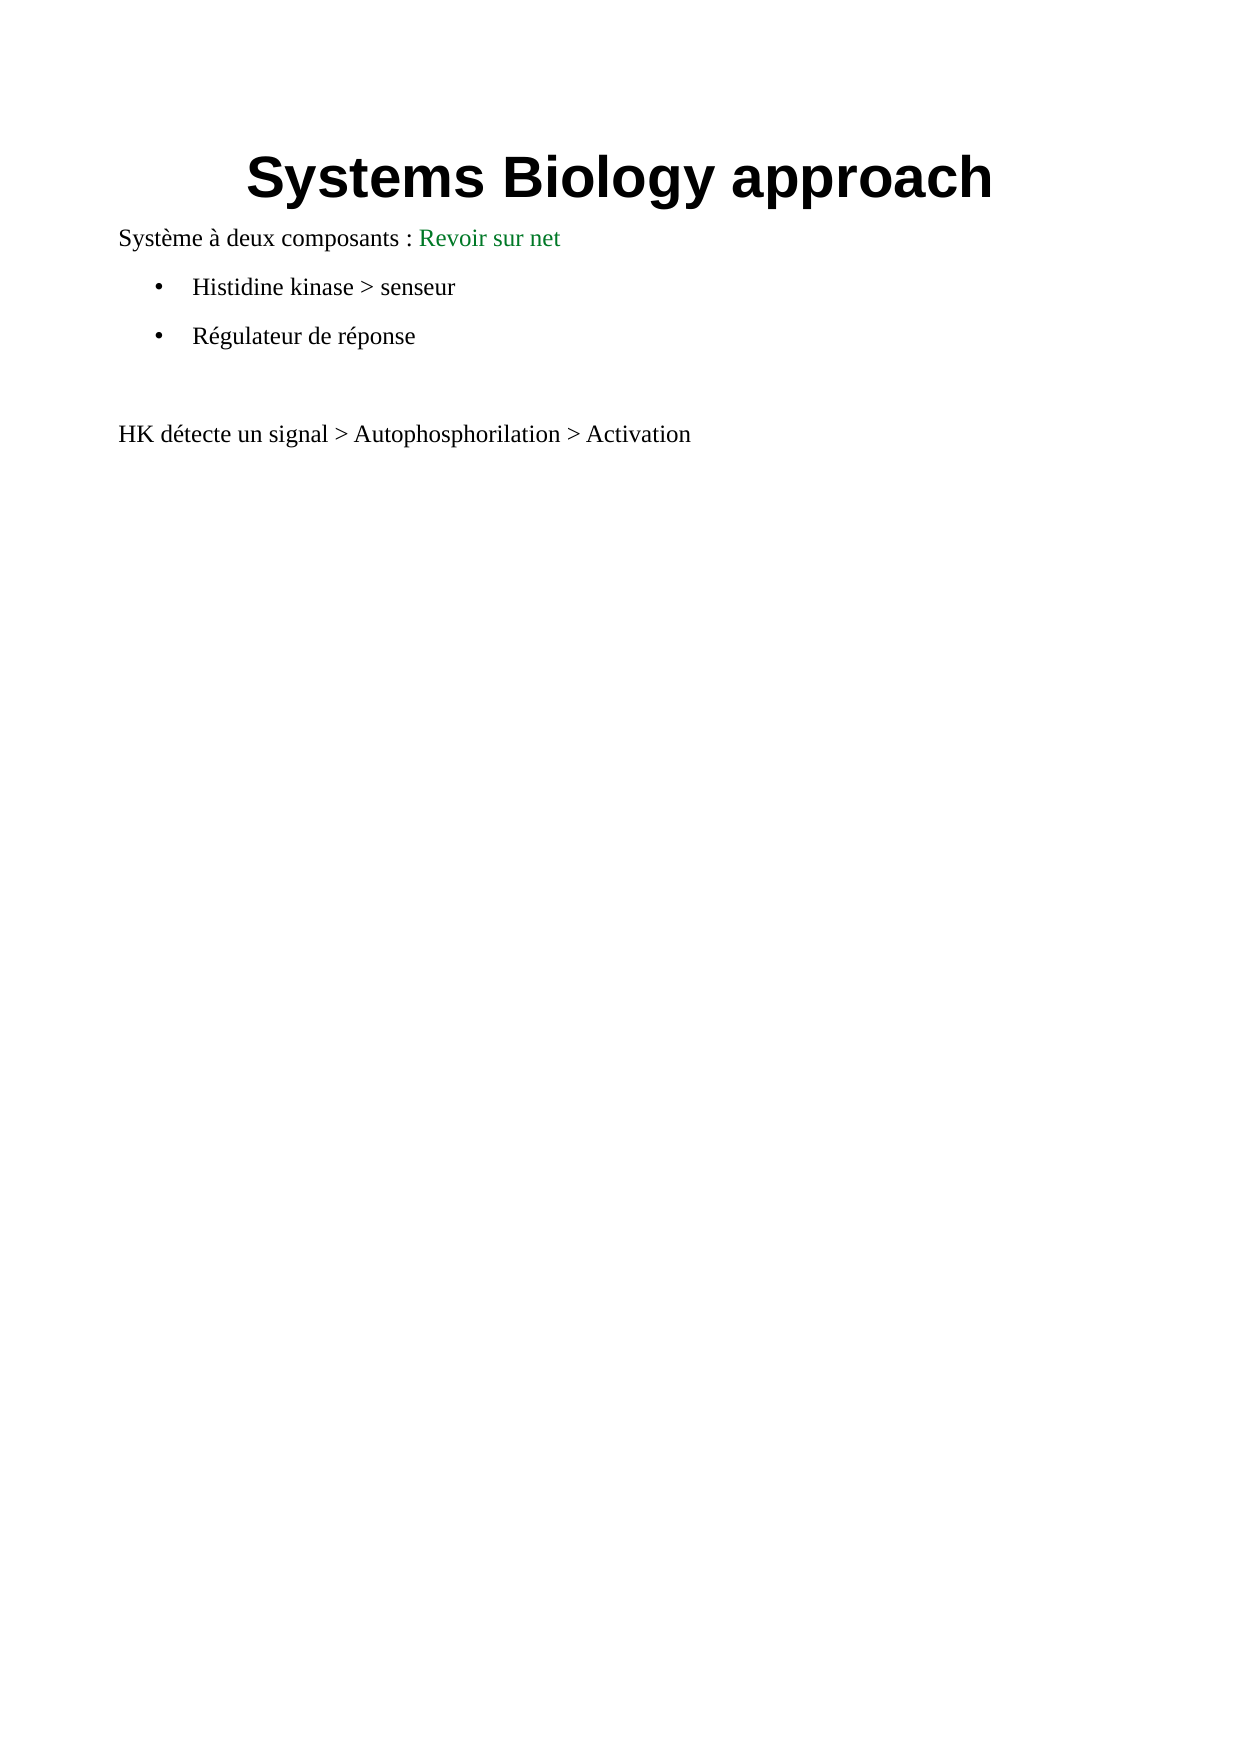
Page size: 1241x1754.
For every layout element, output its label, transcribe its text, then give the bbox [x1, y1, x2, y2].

list Histidine kinase > senseur [154, 272, 1122, 301]
text HK détecte un signal > Autophosphorilation > Activation [118, 419, 1122, 448]
title Systems Biology approach [118, 143, 1122, 210]
list Régulateur de réponse [154, 321, 1122, 349]
text Système à deux composants : Revoir sur net [118, 223, 1122, 251]
